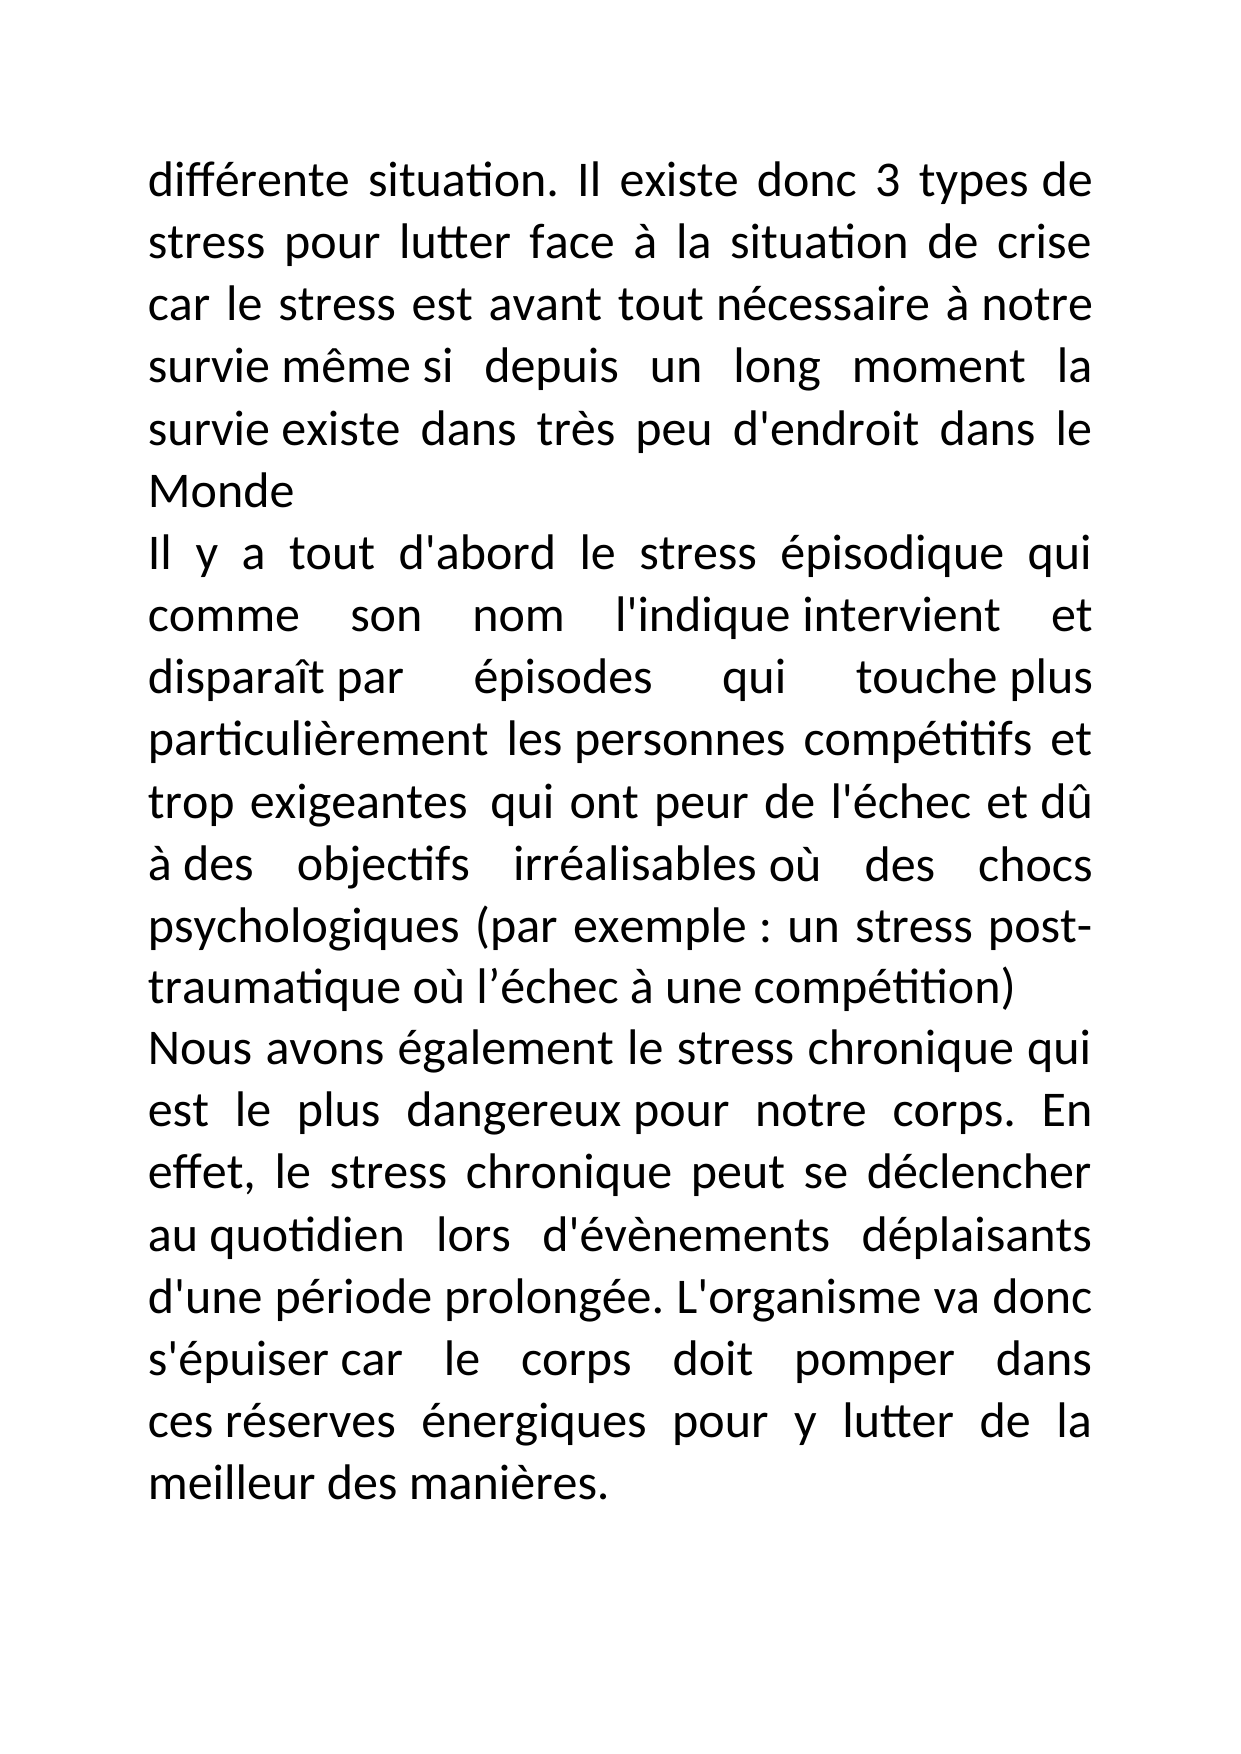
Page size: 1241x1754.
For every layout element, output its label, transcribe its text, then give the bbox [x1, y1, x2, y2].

text Il y a tout d'abord le stress épisodique qui comme son nom l'indique intervient et disparaît par épisodes qui touche plus particulièrement les personnes compétitifs et trop exigeantes qui ont peur de l'échec et dû à des objectifs irréalisables ​où des chocs psychologiques (par exemple : un stress post-traumatique où l’échec à une compétition) [148, 521, 1093, 1016]
text différente situation. Il existe donc 3 types de stress pour lutter face à la situation de crise car le stress est avant tout nécessaire à notre survie même si depuis un long moment la survie existe dans très peu d'endroit dans le Monde ​ [148, 148, 1093, 521]
text Nous avons également le stress chronique qui est le plus dangereux pour notre corps. En effet, le stress chronique peut se déclencher au quotidien lors d'évènements déplaisants d'une période prolongée. L'organisme va donc s'épuiser car le corps doit pomper dans ces réserves énergiques pour y lutter de la meilleur des manières. [148, 1016, 1093, 1513]
